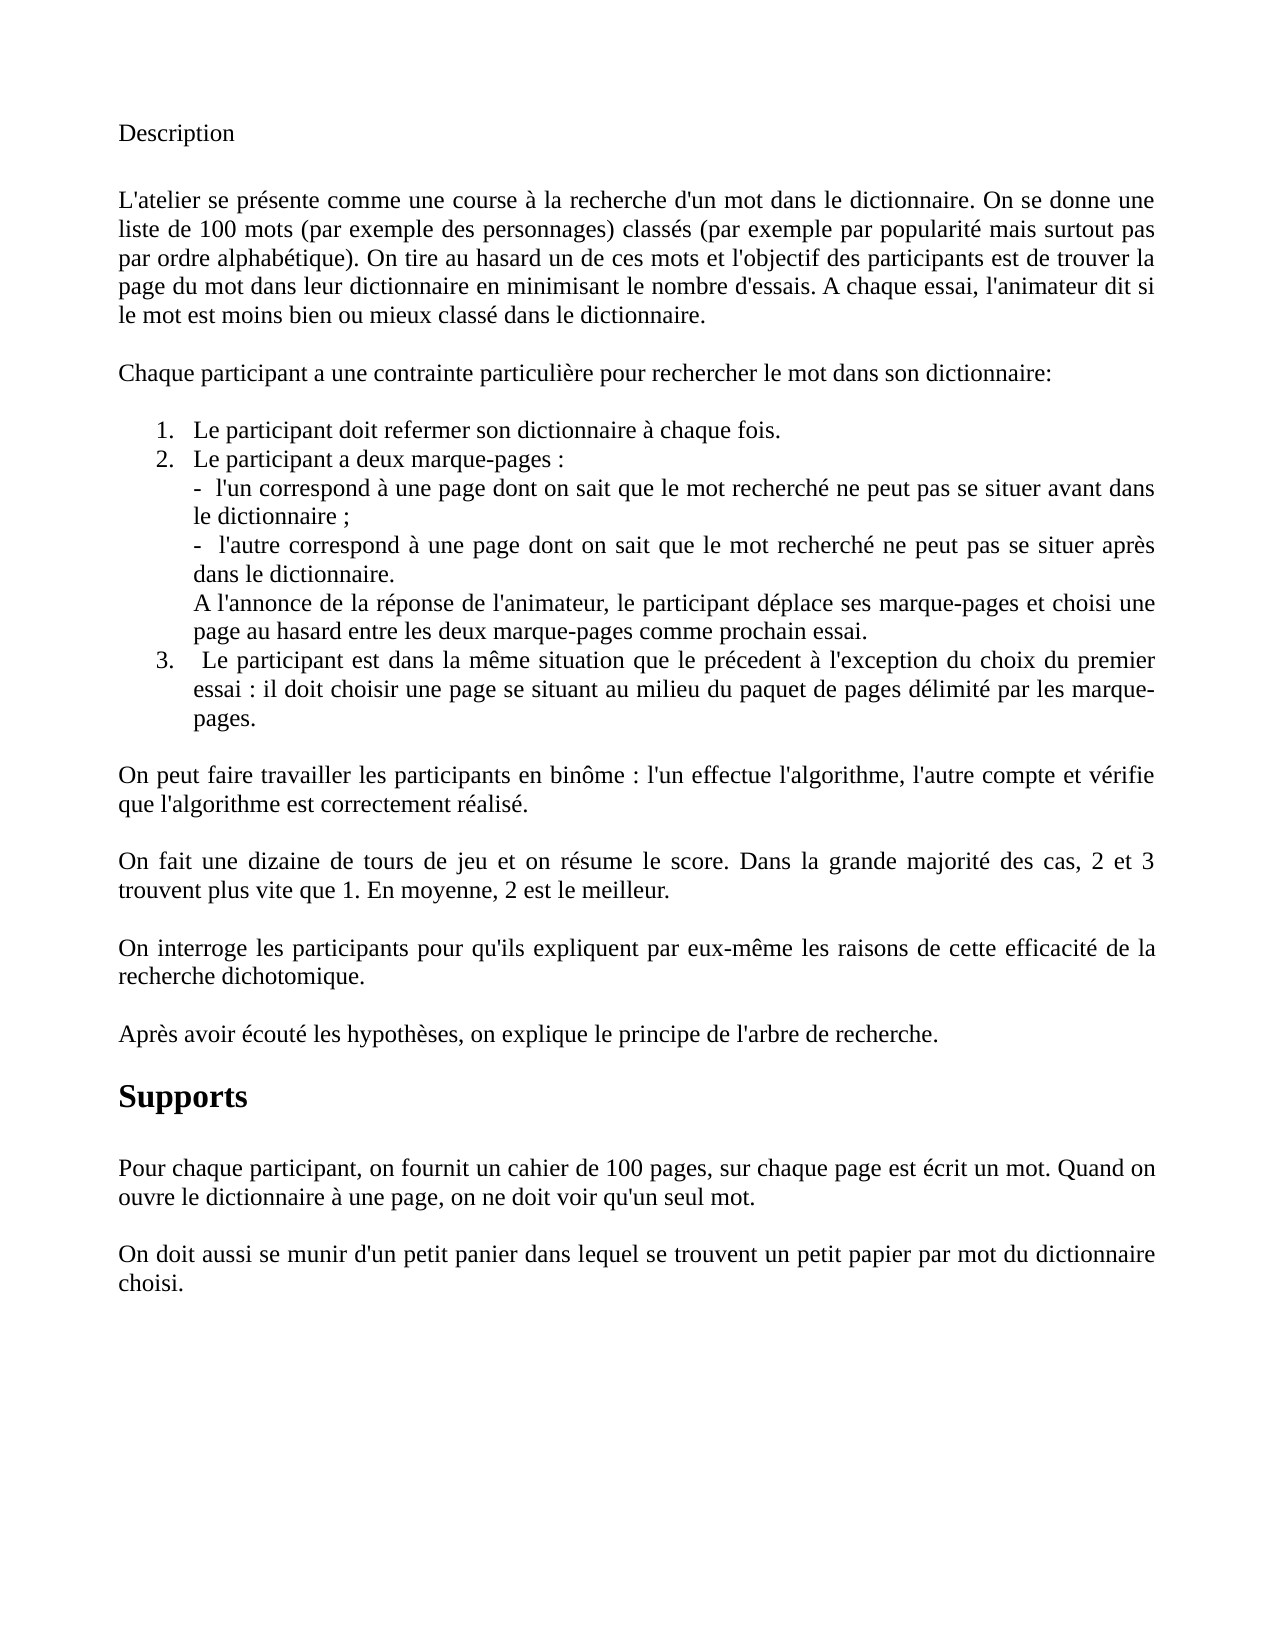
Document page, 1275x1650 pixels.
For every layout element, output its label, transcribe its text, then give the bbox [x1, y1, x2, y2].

list - l'un correspond à une page dont on sait que le mot recherché ne peut pas se situer avant dans le dictionnaire ; [156, 473, 1157, 530]
list A l'annonce de la réponse de l'animateur, le participant déplace ses marque-pages et choisi une page au hasard entre les deux marque-pages comme prochain essai. [156, 588, 1157, 645]
text Description [118, 118, 1157, 147]
list Le participant a deux marque-pages : [156, 444, 1157, 473]
text Après avoir écouté les hypothèses, on explique le principe de l'arbre de recherche. [118, 1019, 1157, 1048]
text On fait une dizaine de tours de jeu et on résume le score. Dans la grande majorité des cas, 2 et 3 trouvent plus vite que 1. En moyenne, 2 est le meilleur. [118, 846, 1157, 904]
text L'atelier se présente comme une course à la recherche d'un mot dans le dictionnaire. On se donne une liste de 100 mots (par exemple des personnages) classés (par exemple par popularité mais surtout pas par ordre alphabétique). On tire au hasard un de ces mots et l'objectif des participants est de trouver la page du mot dans leur dictionnaire en minimisant le nombre d'essais. A chaque essai, l'animateur dit si le mot est moins bien ou mieux classé dans le dictionnaire. [118, 185, 1157, 329]
text Supports [118, 1076, 1157, 1115]
text Pour chaque participant, on fournit un cahier de 100 pages, sur chaque page est écrit un mot. Quand on ouvre le dictionnaire à une page, on ne doit voir qu'un seul mot. [118, 1153, 1157, 1211]
list - l'autre correspond à une page dont on sait que le mot recherché ne peut pas se situer après dans le dictionnaire. [156, 530, 1157, 588]
list Le participant doit refermer son dictionnaire à chaque fois. [156, 415, 1157, 444]
text On doit aussi se munir d'un petit panier dans lequel se trouvent un petit papier par mot du dictionnaire choisi. [118, 1239, 1157, 1297]
text On peut faire travailler les participants en binôme : l'un effectue l'algorithme, l'autre compte et vérifie que l'algorithme est correctement réalisé. [118, 760, 1157, 818]
text On interroge les participants pour qu'ils expliquent par eux-même les raisons de cette efficacité de la recherche dichotomique. [118, 933, 1157, 990]
list Le participant est dans la même situation que le précedent à l'exception du choix du premier essai : il doit choisir une page se situant au milieu du paquet de pages délimité par les marque-pages. [156, 645, 1157, 731]
text Chaque participant a une contrainte particulière pour rechercher le mot dans son dictionnaire: [118, 358, 1157, 386]
